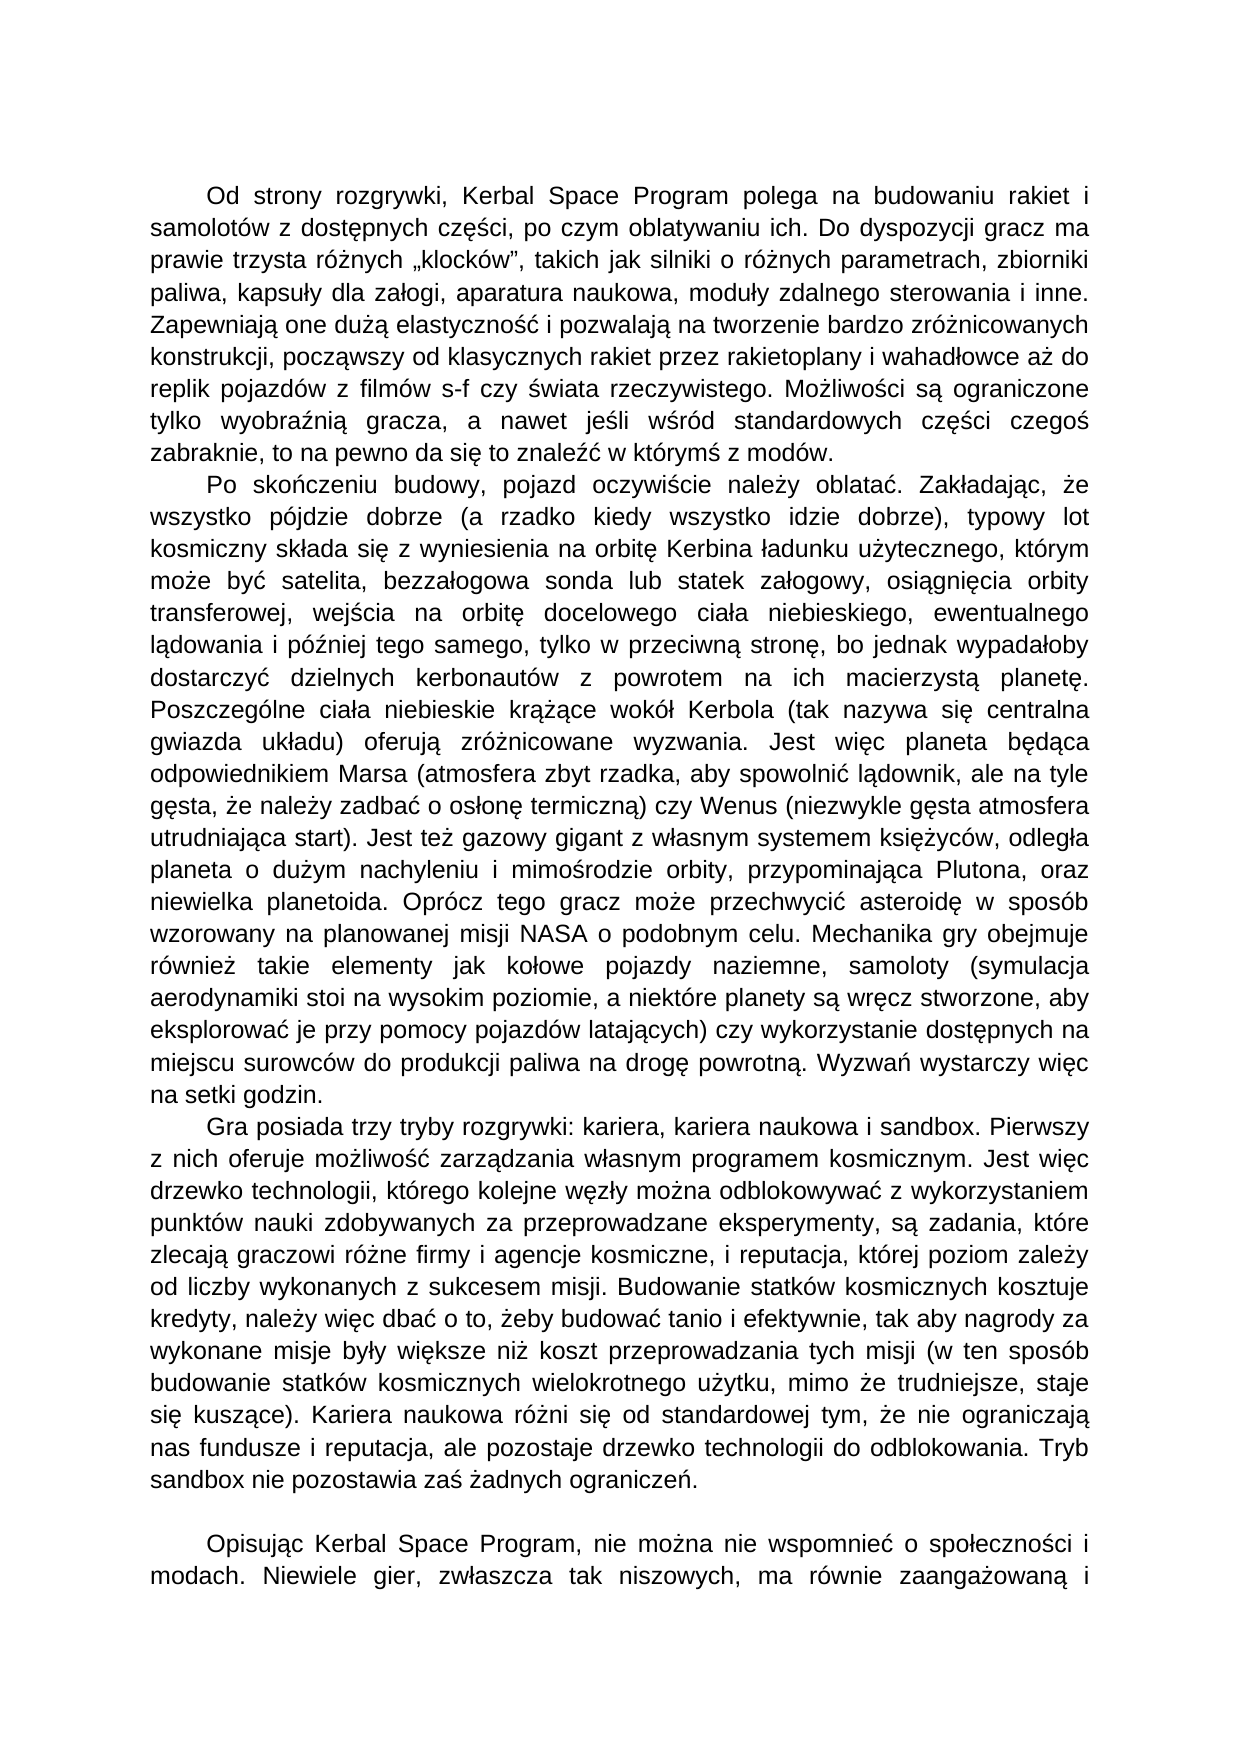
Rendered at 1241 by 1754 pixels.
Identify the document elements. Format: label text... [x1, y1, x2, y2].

text Od strony rozgrywki, Kerbal Space Program polega na budowaniu rakiet i samolotów z dostępnych części, po czym oblatywaniu ich. Do dyspozycji gracz ma prawie trzysta różnych „klocków”, takich jak silniki o różnych parametrach, zbiorniki paliwa, kapsuły dla załogi, aparatura naukowa, moduły zdalnego sterowania i inne. Zapewniają one dużą elastyczność i pozwalają na tworzenie bardzo zróżnicowanych konstrukcji, począwszy od klasycznych rakiet przez rakietoplany i wahadłowce aż do replik pojazdów z filmów s-f czy świata rzeczywistego. Możliwości są ograniczone tylko wyobraźnią gracza, a nawet jeśli wśród standardowych części czegoś zabraknie, to na pewno da się to znaleźć w którymś z modów. [150, 182, 1091, 467]
text Gra posiada trzy tryby rozgrywki: kariera, kariera naukowa i sandbox. Pierwszy z nich oferuje możliwość zarządzania własnym programem kosmicznym. Jest więc drzewko technologii, którego kolejne węzły można odblokowywać z wykorzystaniem punktów nauki zdobywanych za przeprowadzane eksperymenty, są zadania, które zlecają graczowi różne firmy i agencje kosmiczne, i reputacja, której poziom zależy od liczby wykonanych z sukcesem misji. Budowanie statków kosmicznych kosztuje kredyty, należy więc dbać o to, żeby budować tanio i efektywnie, tak aby nagrody za wykonane misje były większe niż koszt przeprowadzania tych misji (w ten sposób budowanie statków kosmicznych wielokrotnego użytku, mimo że trudniejsze, staje się kuszące). Kariera naukowa różni się od standardowej tym, że nie ograniczają nas fundusze i reputacja, ale pozostaje drzewko technologii do odblokowania. Tryb sandbox nie pozostawia zaś żadnych ograniczeń. [150, 1112, 1091, 1493]
text Opisując Kerbal Space Program, nie można nie wspomnieć o społeczności i modach. Niewiele gier, zwłaszcza tak niszowych, ma równie zaangażowaną i [150, 1529, 1091, 1589]
text Po skończeniu budowy, pojazd oczywiście należy oblatać. Zakładając, że wszystko pójdzie dobrze (a rzadko kiedy wszystko idzie dobrze), typowy lot kosmiczny składa się z wyniesienia na orbitę Kerbina ładunku użytecznego, którym może być satelita, bezzałogowa sonda lub statek załogowy, osiągnięcia orbity transferowej, wejścia na orbitę docelowego ciała niebieskiego, ewentualnego lądowania i później tego samego, tylko w przeciwną stronę, bo jednak wypadałoby dostarczyć dzielnych kerbonautów z powrotem na ich macierzystą planetę. Poszczególne ciała niebieskie krążące wokół Kerbola (tak nazywa się centralna gwiazda układu) oferują zróżnicowane wyzwania. Jest więc planeta będąca odpowiednikiem Marsa (atmosfera zbyt rzadka, aby spowolnić lądownik, ale na tyle gęsta, że należy zadbać o osłonę termiczną) czy Wenus (niezwykle gęsta atmosfera utrudniająca start). Jest też gazowy gigant z własnym systemem księżyców, odległa planeta o dużym nachyleniu i mimośrodzie orbity, przypominająca Plutona, oraz niewielka planetoida. Oprócz tego gracz może przechwycić asteroidę w sposób wzorowany na planowanej misji NASA o podobnym celu. Mechanika gry obejmuje również takie elementy jak kołowe pojazdy naziemne, samoloty (symulacja aerodynamiki stoi na wysokim poziomie, a niektóre planety są wręcz stworzone, aby eksplorować je przy pomocy pojazdów latających) czy wykorzystanie dostępnych na miejscu surowców do produkcji paliwa na drogę powrotną. Wyzwań wystarczy więc na setki godzin. [150, 471, 1091, 1108]
